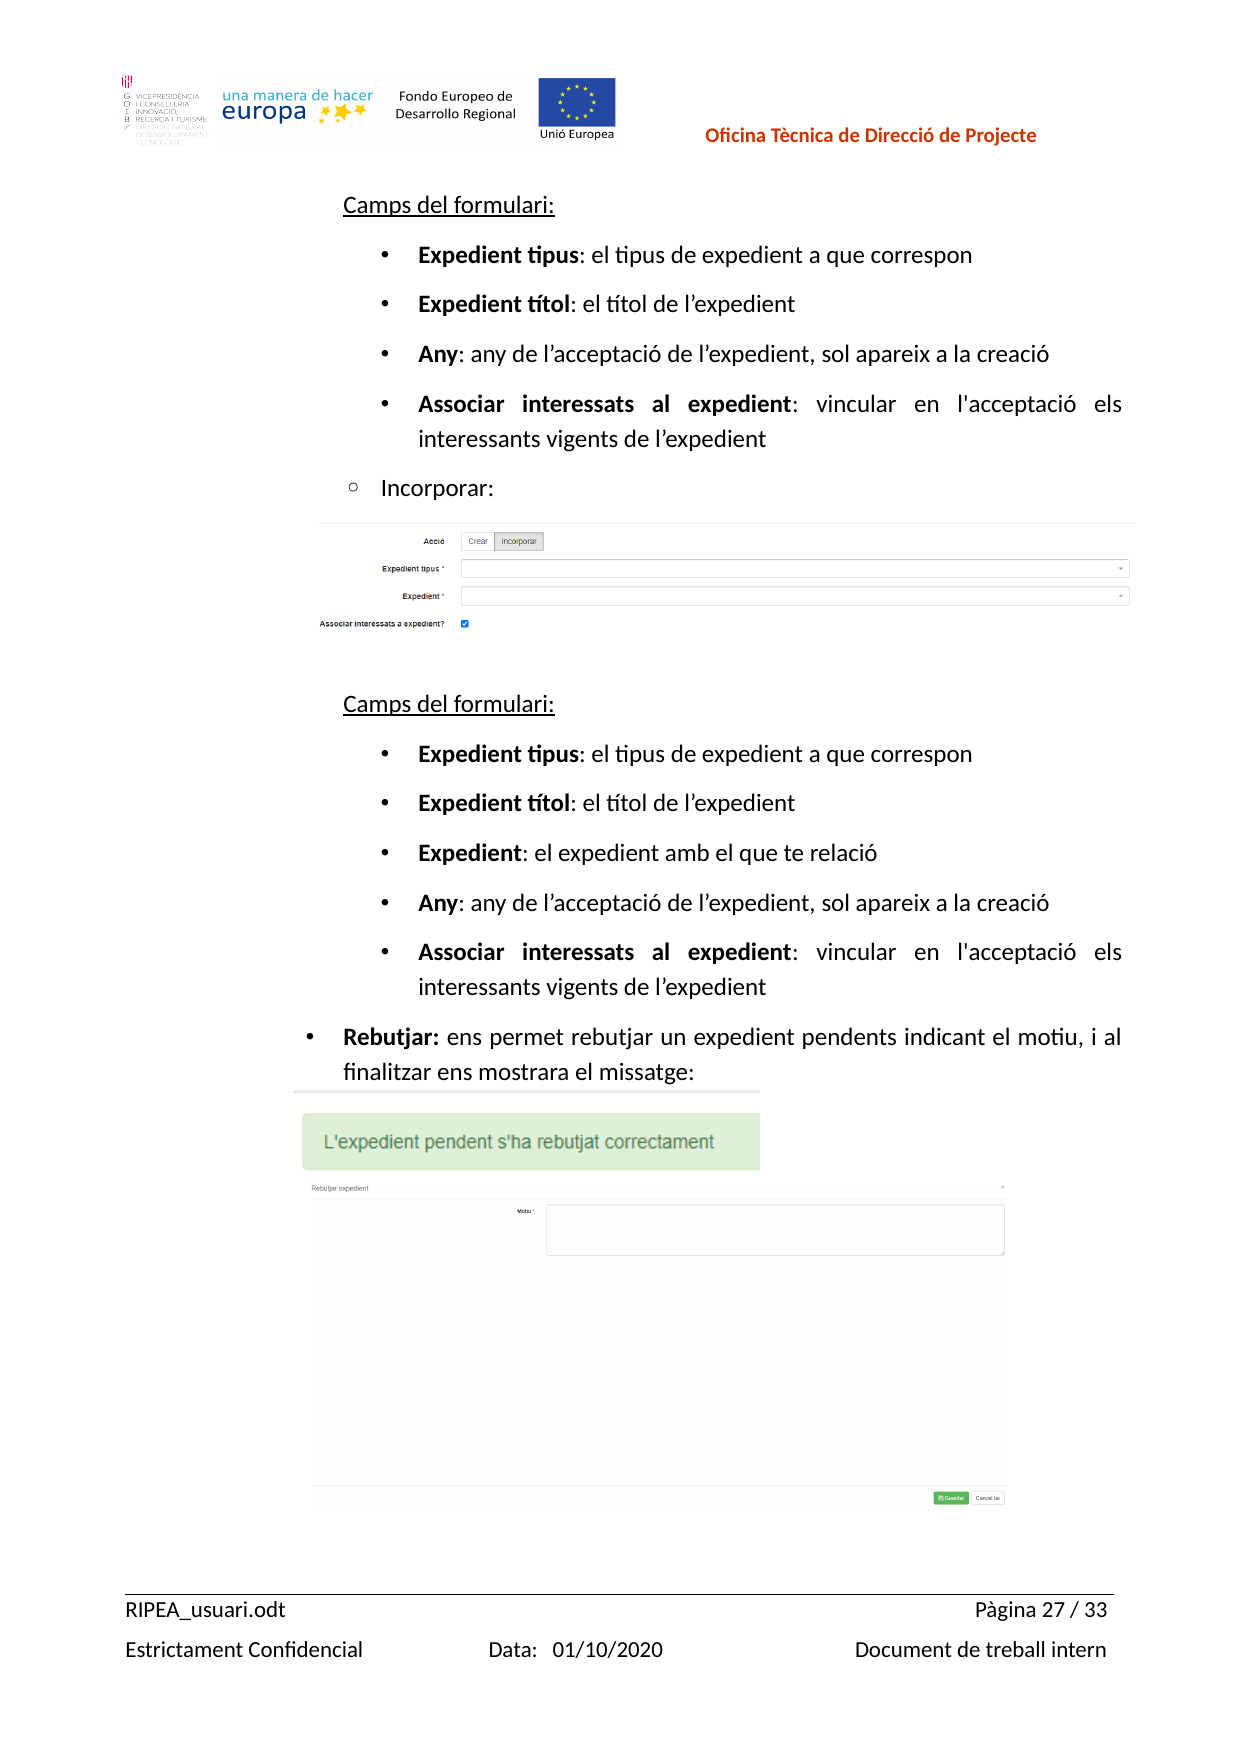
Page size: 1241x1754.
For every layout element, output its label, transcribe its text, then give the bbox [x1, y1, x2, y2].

picture [293, 1089, 760, 1177]
list Expedient tipus: el tipus de expedient a que correspon [381, 738, 1122, 768]
picture [311, 1185, 1007, 1507]
list Expedient títol: el títol de l’expedient [381, 787, 1122, 818]
list Expedient títol: el títol de l’expedient [381, 289, 1122, 319]
picture [318, 522, 1136, 635]
list Any: any de l’acceptació de l’expedient, sol apareix a la creació [381, 887, 1122, 917]
list Any: any de l’acceptació de l’expedient, sol apareix a la creació [381, 338, 1122, 369]
list Expedient tipus: el tipus de expedient a que correspon [381, 239, 1122, 269]
picture [118, 73, 213, 147]
text Camps del formulari: [118, 688, 1122, 719]
picture [219, 73, 621, 147]
list Associar interessats al expedient: vincular en l'acceptació els interessants vigents de l’expedient [381, 388, 1122, 453]
list Expedient: el expedient amb el que te relació [381, 837, 1122, 868]
list Associar interessats al expedient: vincular en l'acceptació els interessants vigents de l’expedient [381, 936, 1122, 1002]
list Rebutjar: ens permet rebutjar un expedient pendents indicant el motiu, i al finalitzar ens mostrara el missatge: [306, 1021, 1122, 1086]
list Incorporar: [343, 472, 1122, 503]
text Camps del formulari: [118, 189, 1122, 220]
